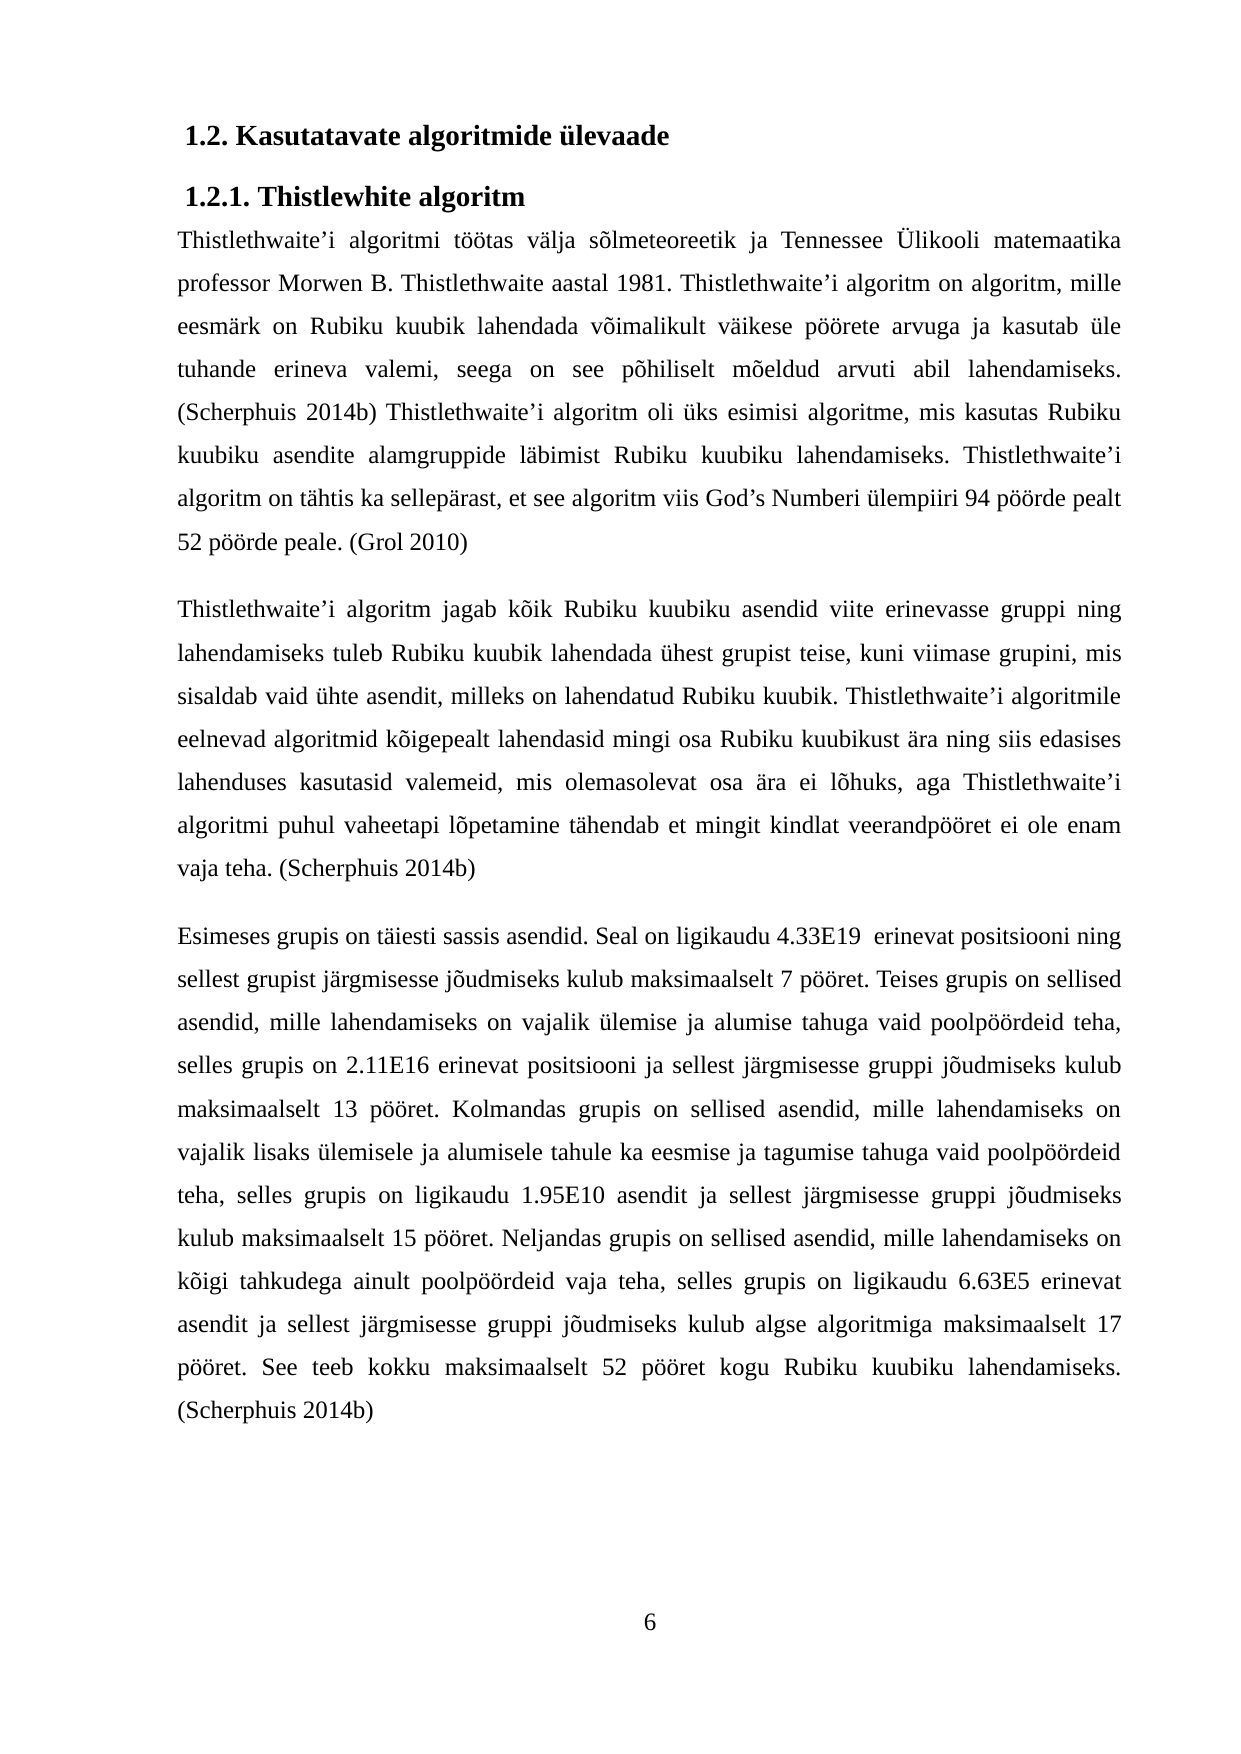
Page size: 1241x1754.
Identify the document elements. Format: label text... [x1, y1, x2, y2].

text Thistlethwaite’i algoritm jagab kõik Rubiku kuubiku asendid viite erinevasse gruppi ning lahendamiseks tuleb Rubiku kuubik lahendada ühest grupist teise, kuni viimase grupini, mis sisaldab vaid ühte asendit, milleks on lahendatud Rubiku kuubik. Thistlethwaite’i algoritmile eelnevad algoritmid kõigepealt lahendasid mingi osa Rubiku kuubikust ära ning siis edasises lahenduses kasutasid valemeid, mis olemasolevat osa ära ei lõhuks, aga Thistlethwaite’i algoritmi puhul vaheetapi lõpetamine tähendab et mingit kindlat veerandpööret ei ole enam vaja teha. (Scherphuis 2014b) [177, 594, 1122, 882]
text Thistlethwaite’i algoritmi töötas välja sõlmeteoreetik ja Tennessee Ülikooli matemaatika professor Morwen B. Thistlethwaite aastal 1981. Thistlethwaite’i algoritm on algoritm, mille eesmärk on Rubiku kuubik lahendada võimalikult väikese pöörete arvuga ja kasutab üle tuhande erineva valemi, seega on see põhiliselt mõeldud arvuti abil lahendamiseks. (Scherphuis 2014b) Thistlethwaite’i algoritm oli üks esimisi algoritme, mis kasutas Rubiku kuubiku asendite alamgruppide läbimist Rubiku kuubiku lahendamiseks. Thistlethwaite’i algoritm on tähtis ka sellepärast, et see algoritm viis God’s Numberi ülempiiri 94 pöörde pealt 52 pöörde peale. (Grol 2010) [177, 225, 1122, 555]
subtitle Kasutatavate algoritmide ülevaade [177, 118, 1122, 152]
text Esimeses grupis on täiesti sassis asendid. Seal on ligikaudu 4.33E19 erinevat positsiooni ning sellest grupist järgmisesse jõudmiseks kulub maksimaalselt 7 pööret. Teises grupis on sellised asendid, mille lahendamiseks on vajalik ülemise ja alumise tahuga vaid poolpöördeid teha, selles grupis on 2.11E16 erinevat positsiooni ja sellest järgmisesse gruppi jõudmiseks kulub maksimaalselt 13 pööret. Kolmandas grupis on sellised asendid, mille lahendamiseks on vajalik lisaks ülemisele ja alumisele tahule ka eesmise ja tagumise tahuga vaid poolpöördeid teha, selles grupis on ligikaudu 1.95E10 asendit ja sellest järgmisesse gruppi jõudmiseks kulub maksimaalselt 15 pööret. Neljandas grupis on sellised asendid, mille lahendamiseks on kõigi tahkudega ainult poolpöördeid vaja teha, selles grupis on ligikaudu 6.63E5 erinevat asendit ja sellest järgmisesse gruppi jõudmiseks kulub algse algoritmiga maksimaalselt 17 pööret. See teeb kokku maksimaalselt 52 pööret kogu Rubiku kuubiku lahendamiseks. (Scherphuis 2014b) [177, 921, 1122, 1424]
subtitle Thistlewhite algoritm [177, 179, 1122, 212]
